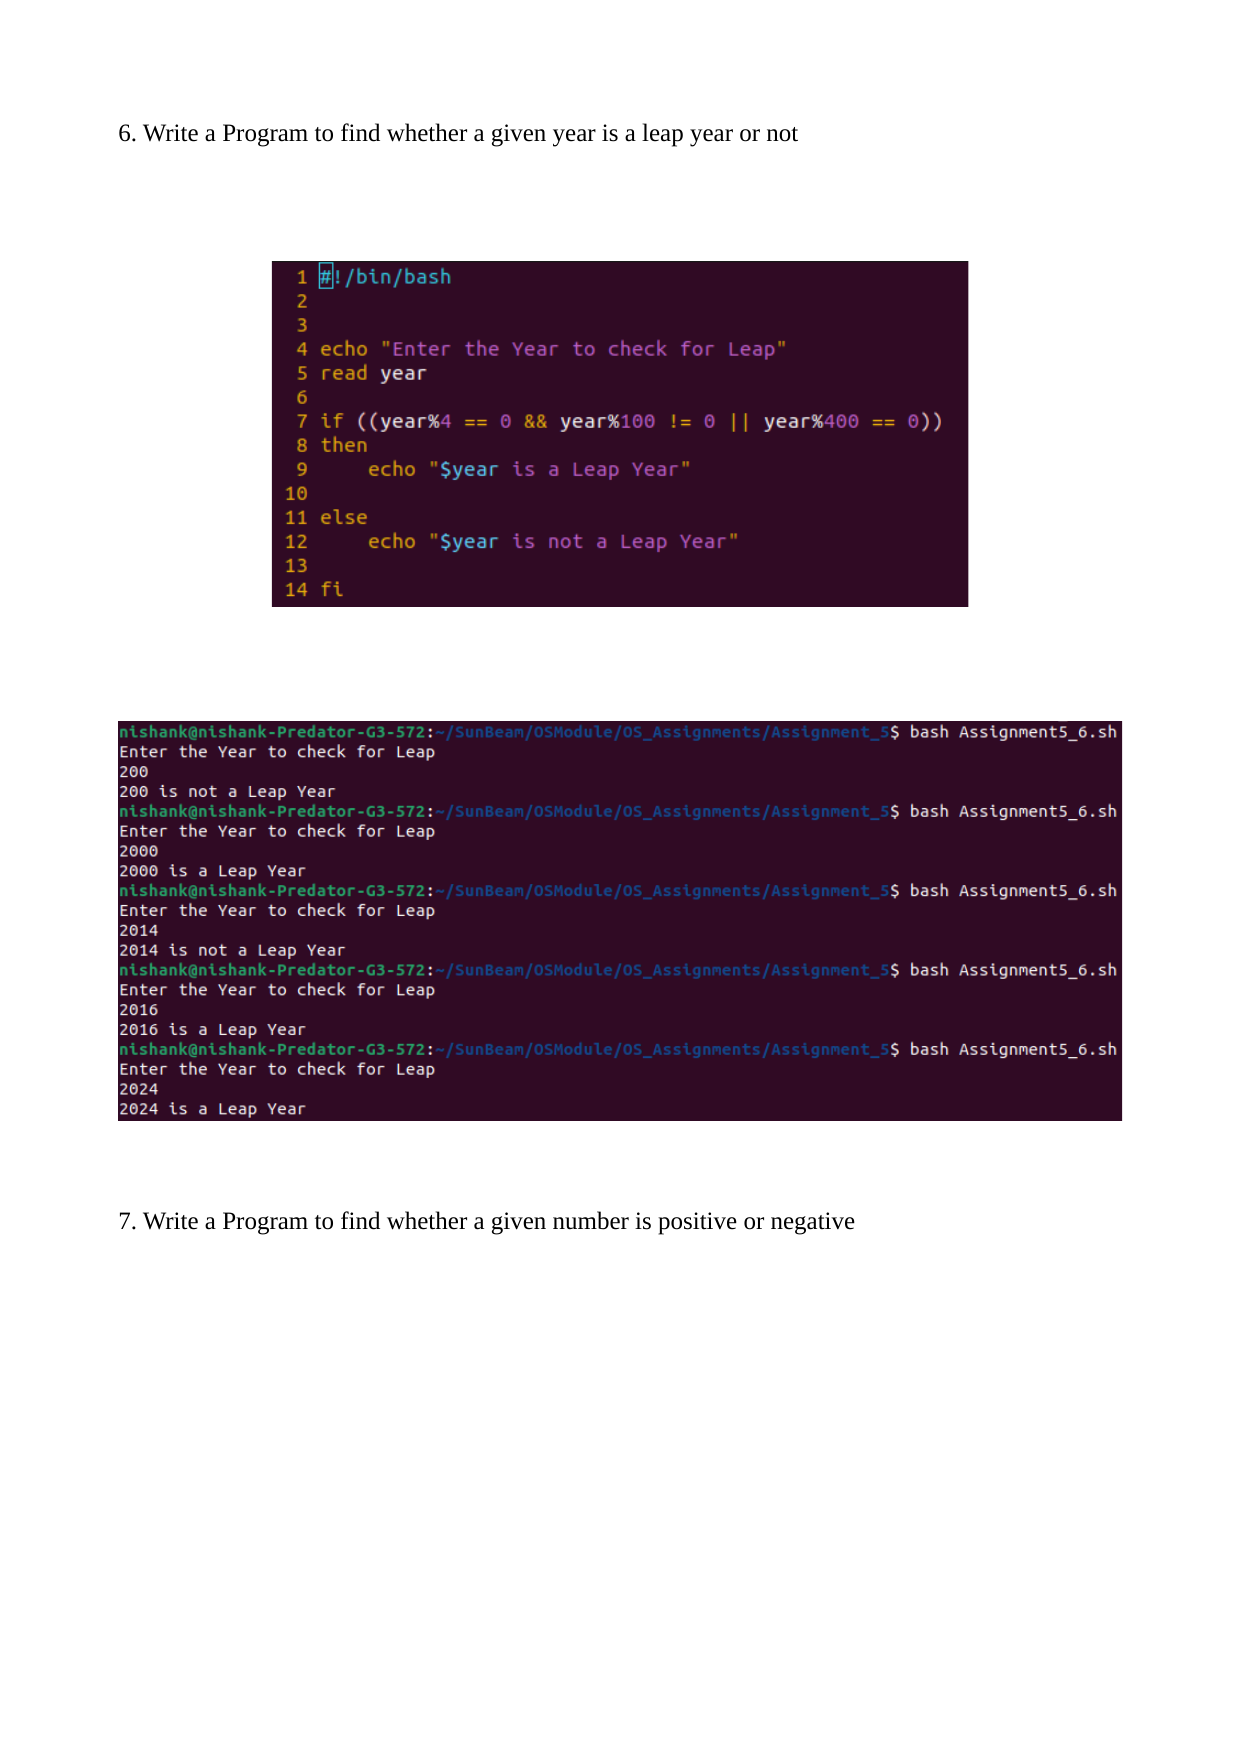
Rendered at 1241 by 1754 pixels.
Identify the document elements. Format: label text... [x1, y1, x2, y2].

text 7. Write a Program to find whether a given number is positive or negative [118, 1206, 1122, 1235]
text 6. Write a Program to find whether a given year is a leap year or not [118, 118, 1122, 147]
picture [271, 261, 969, 607]
picture [118, 721, 1123, 1121]
